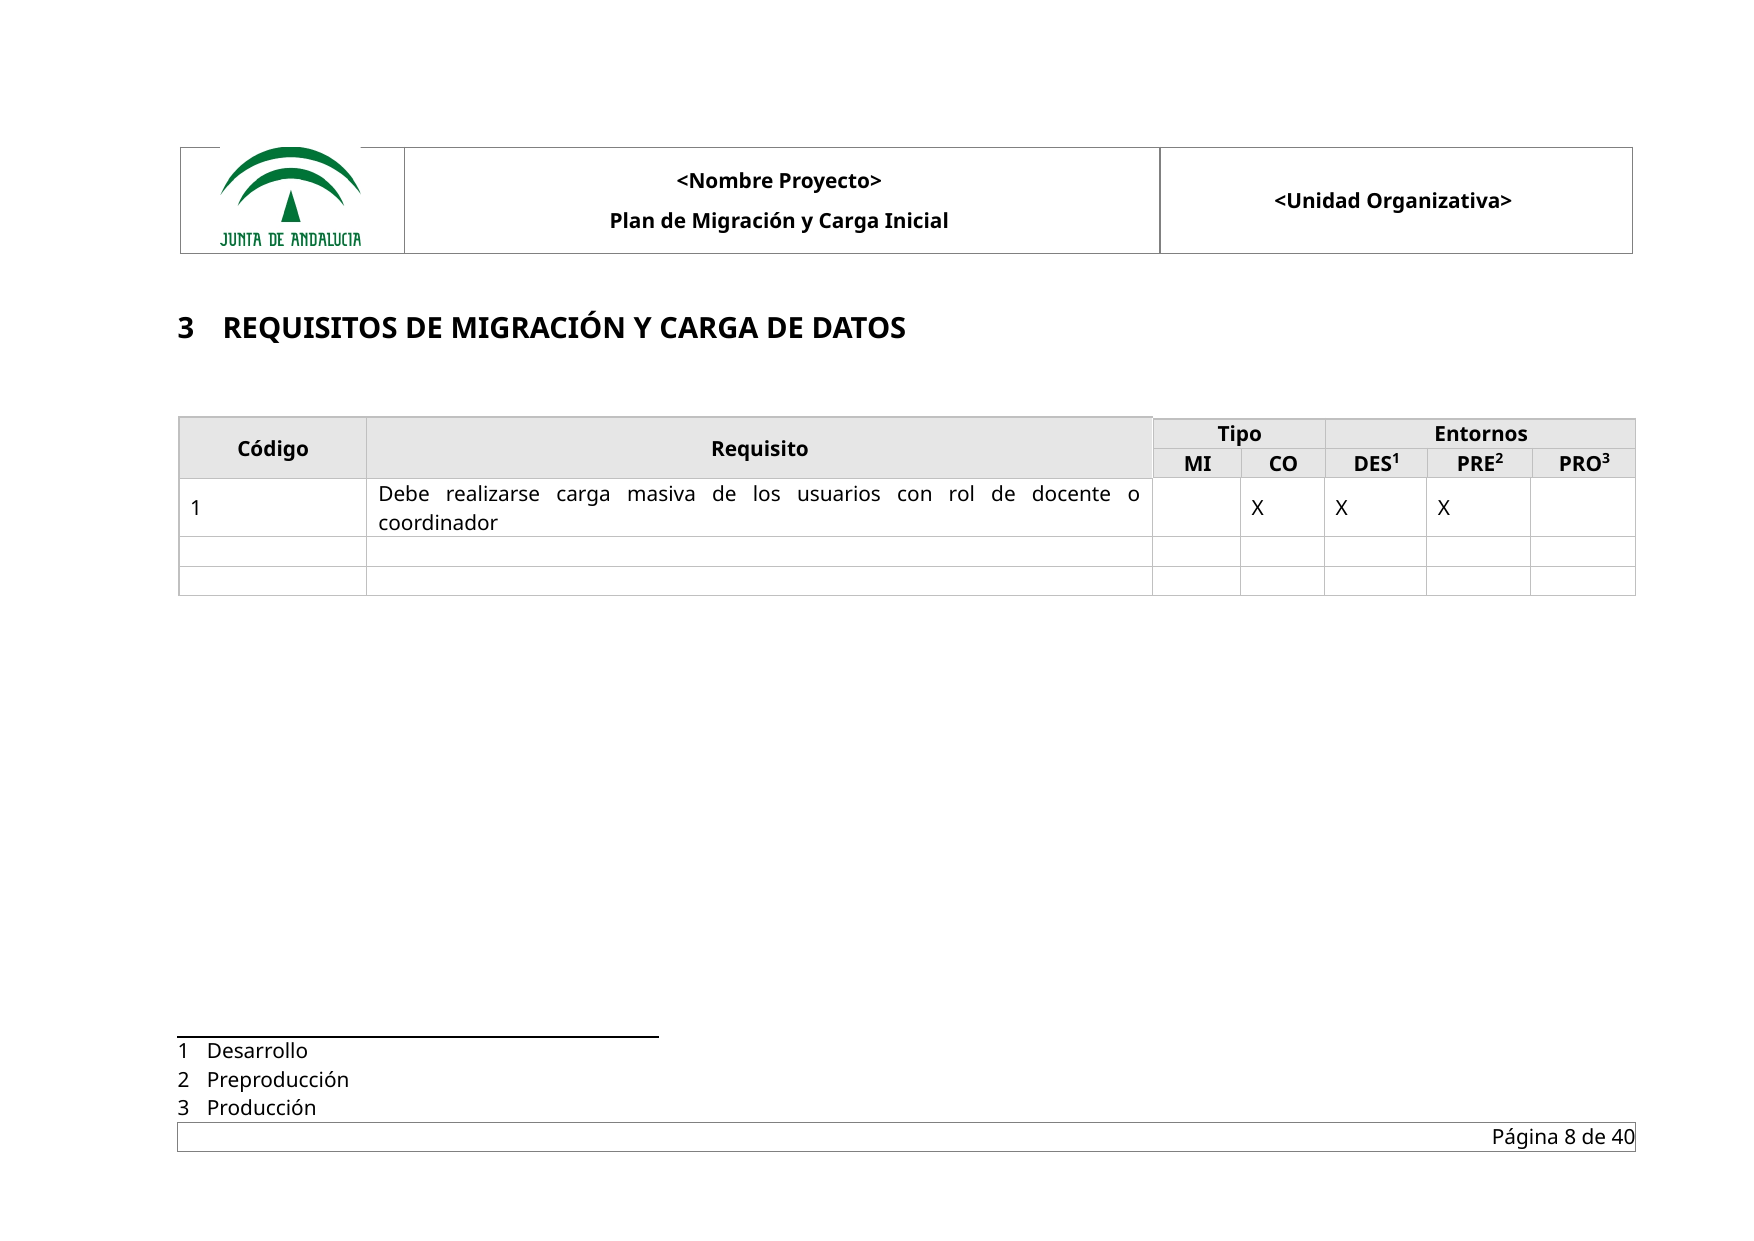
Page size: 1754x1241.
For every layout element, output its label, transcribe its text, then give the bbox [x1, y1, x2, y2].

table_cell Debe realizarse carga masiva de los usuarios con rol de docente o coordinador [367, 479, 1152, 536]
table_cell [1153, 567, 1240, 595]
table_cell [1153, 537, 1240, 566]
table_cell [1325, 567, 1426, 595]
table_cell [180, 567, 366, 595]
table_header Código [180, 418, 366, 478]
table_cell DES [1326, 449, 1427, 477]
table_cell [1153, 478, 1240, 536]
table_cell X [1427, 478, 1530, 536]
table_header Tipo [1154, 420, 1325, 448]
table_cell [1531, 567, 1635, 595]
subtitle REQUISITOS DE MIGRACIÓN Y CARGA DE DATOS [177, 307, 1636, 347]
table_cell [1427, 567, 1530, 595]
table_cell [1427, 537, 1530, 566]
table_cell [367, 537, 1152, 566]
table_cell [367, 567, 1152, 595]
table_cell 1 [180, 479, 366, 536]
table_cell [1241, 537, 1324, 566]
table_cell X [1241, 478, 1324, 536]
table_cell [1241, 567, 1324, 595]
table_cell [1531, 478, 1635, 536]
table_cell [180, 537, 366, 566]
table_cell X [1325, 478, 1426, 536]
table_cell [1531, 537, 1635, 566]
table_header Requisito [367, 418, 1152, 478]
table_cell PRO [1533, 449, 1635, 477]
table_cell MI [1154, 449, 1241, 477]
table_header Entornos [1326, 420, 1635, 448]
table_cell [1325, 537, 1426, 566]
table_cell CO [1242, 449, 1325, 477]
table_cell PRE [1428, 449, 1532, 477]
